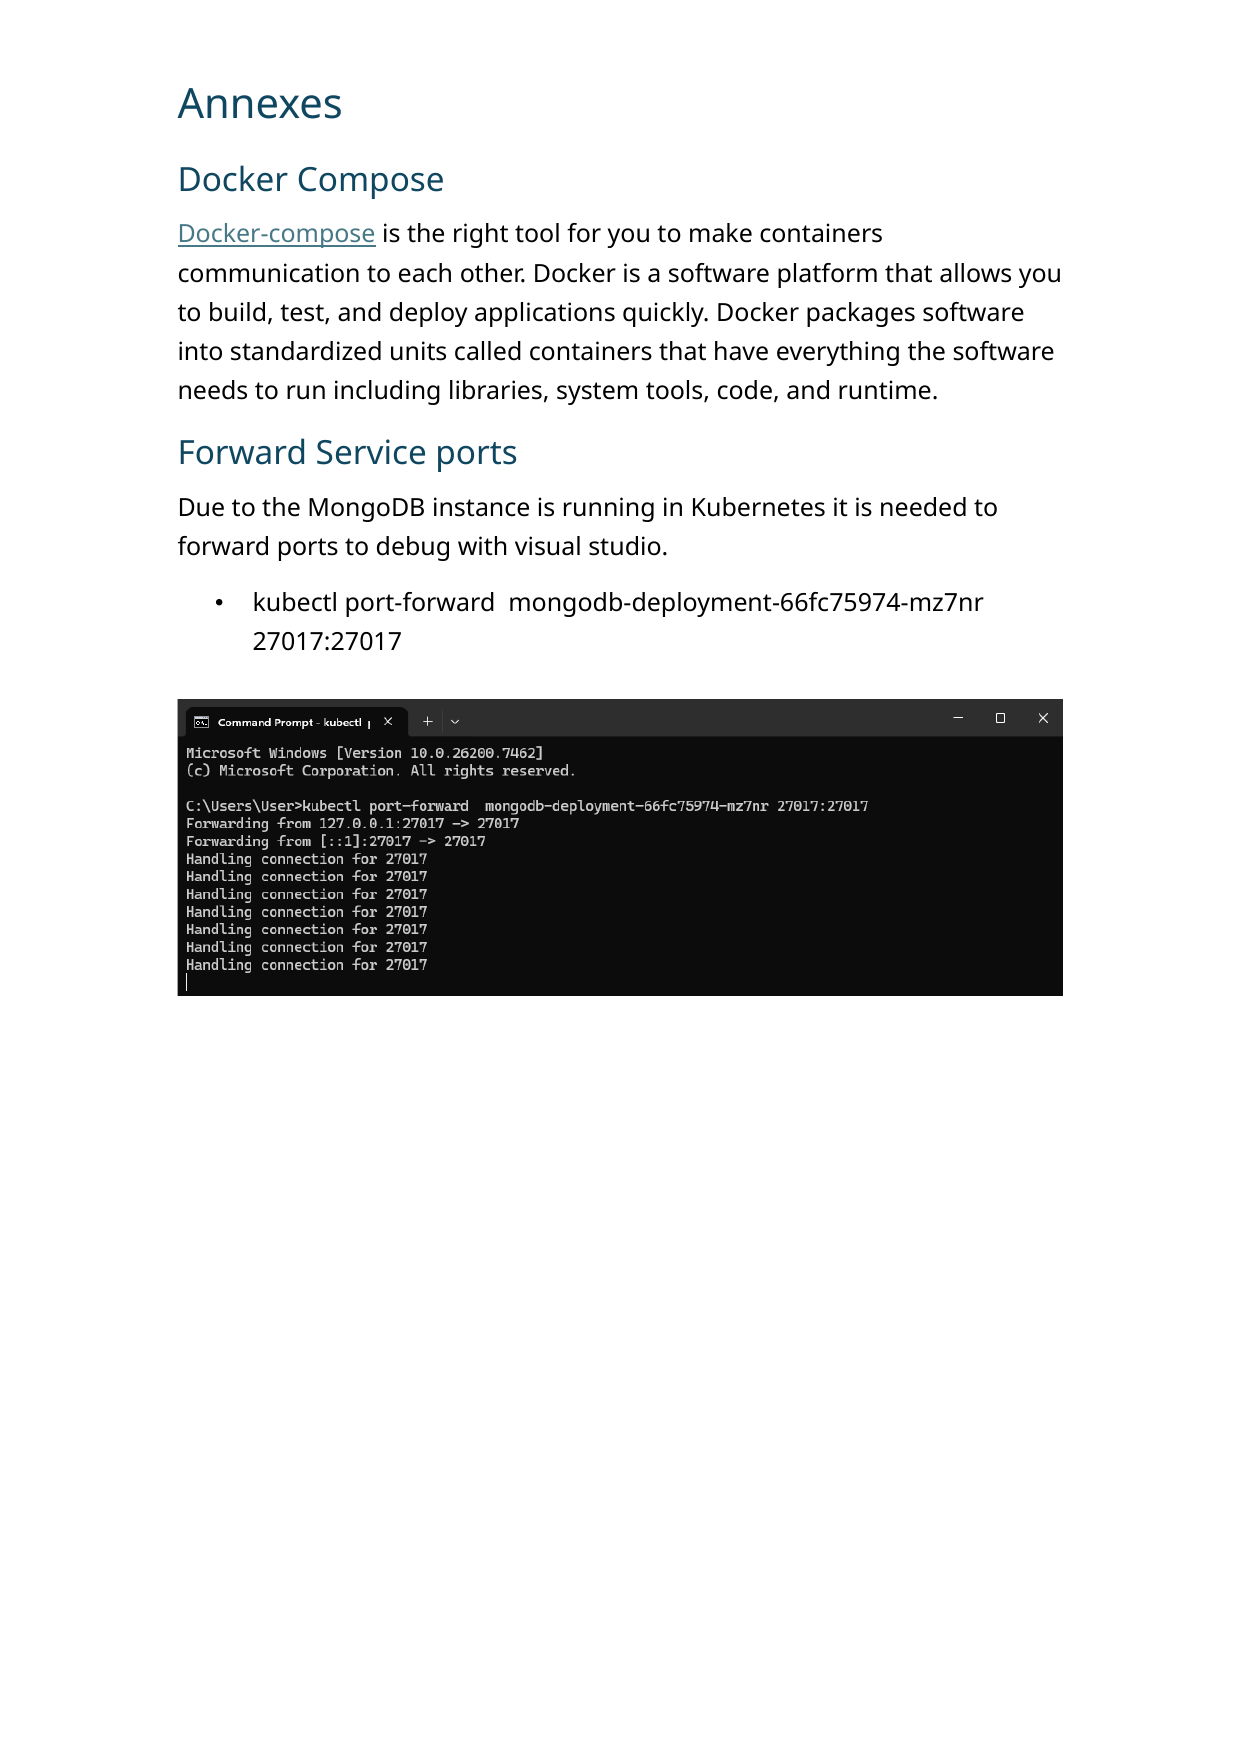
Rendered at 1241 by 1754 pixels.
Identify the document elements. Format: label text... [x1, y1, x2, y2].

subtitle Annexes [177, 74, 1063, 131]
text Due to the MongoDB instance is running in Kubernetes it is needed to forward ports to debug with visual studio. [177, 489, 1063, 562]
list kubectl port-forward mongodb-deployment-66fc75974-mz7nr 27017:27017 [215, 584, 1063, 657]
subtitle Docker Compose [177, 156, 1063, 201]
picture [177, 699, 1063, 996]
text Docker-compose is the right tool for you to make containers communication to each other. Docker is a software platform that allows you to build, test, and deploy applications quickly. Docker packages software into standardized units called containers that have everything the software needs to run including libraries, system tools, code, and runtime. [177, 216, 1063, 407]
subtitle Forward Service ports [177, 429, 1063, 474]
